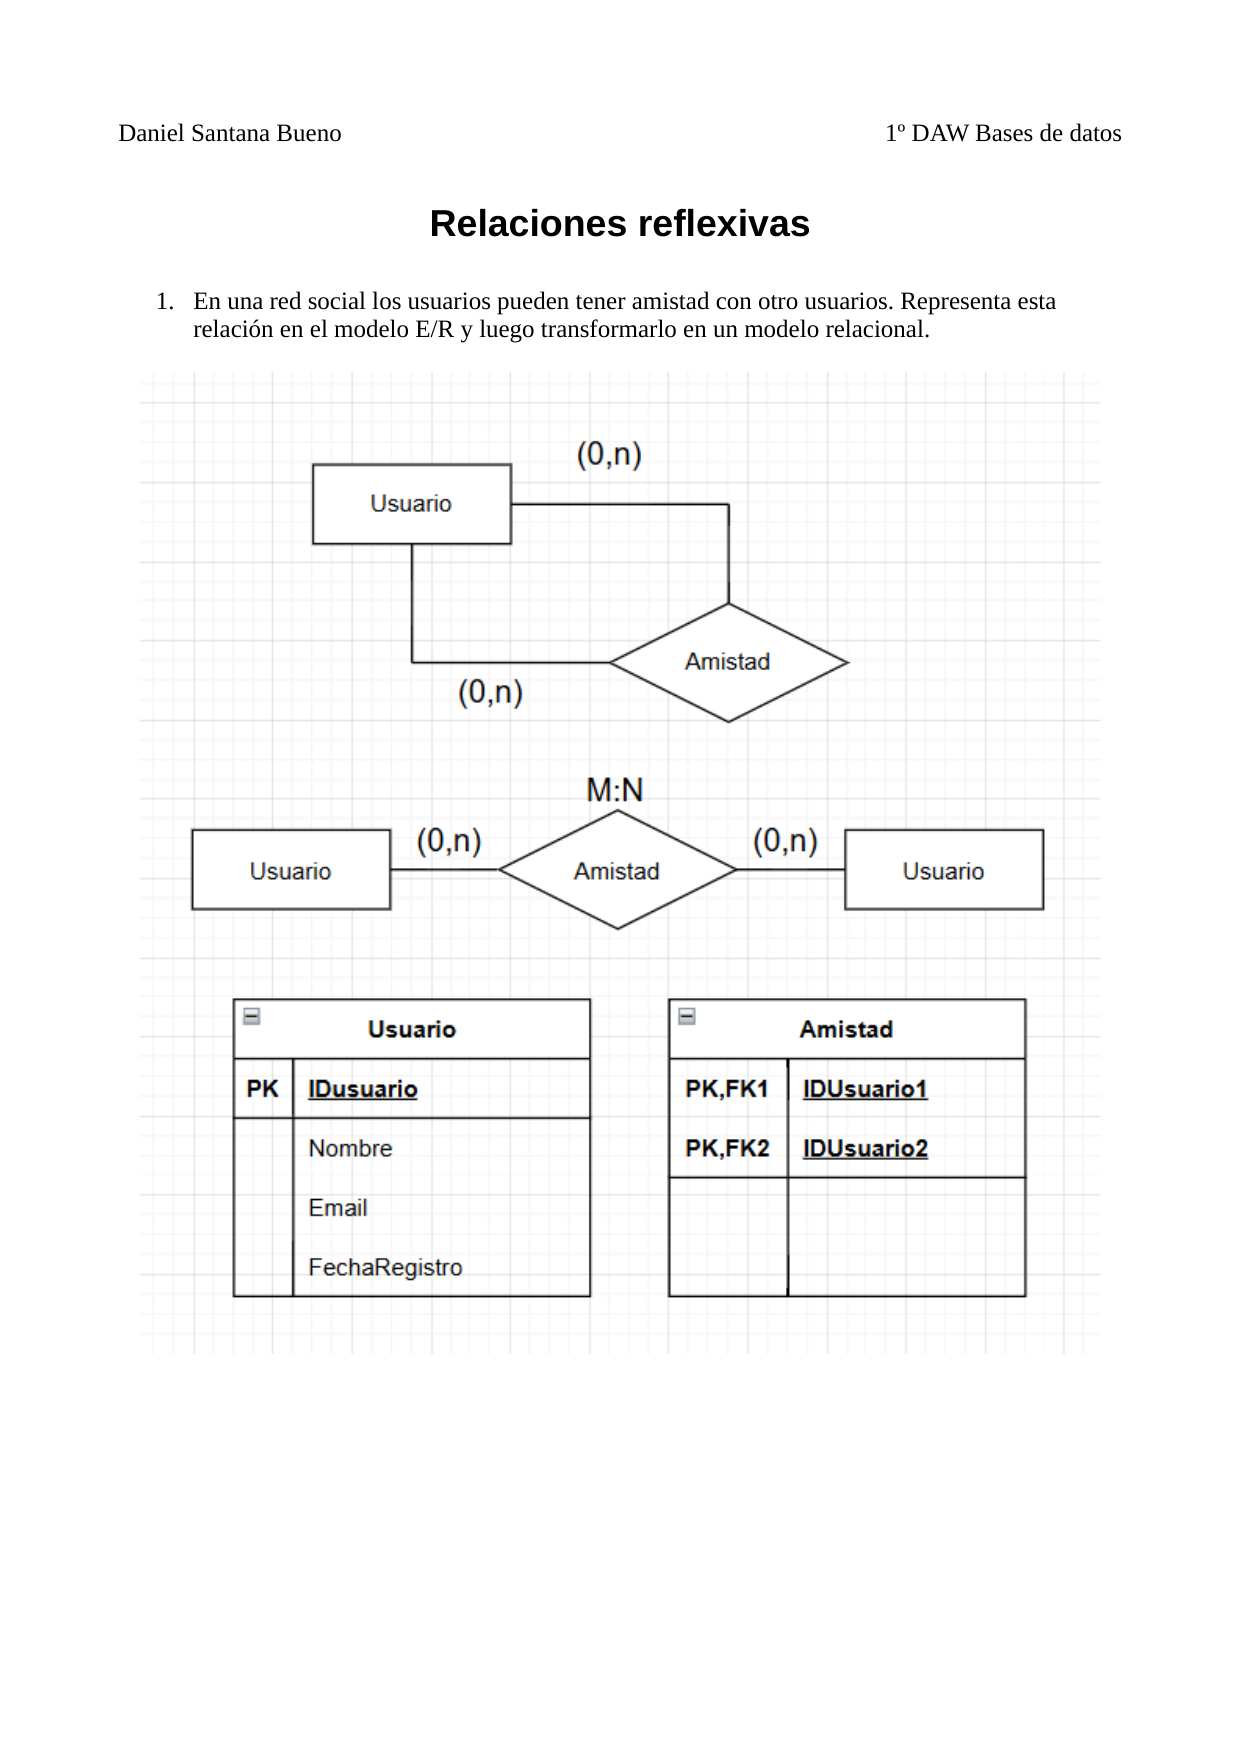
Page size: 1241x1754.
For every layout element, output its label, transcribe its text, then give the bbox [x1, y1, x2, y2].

picture [139, 372, 1101, 1354]
list En una red social los usuarios pueden tener amistad con otro usuarios. Representa esta relación en el modelo E/R y luego transformarlo en un modelo relacional. [156, 286, 1122, 343]
subtitle Relaciones reflexivas [118, 201, 1122, 244]
